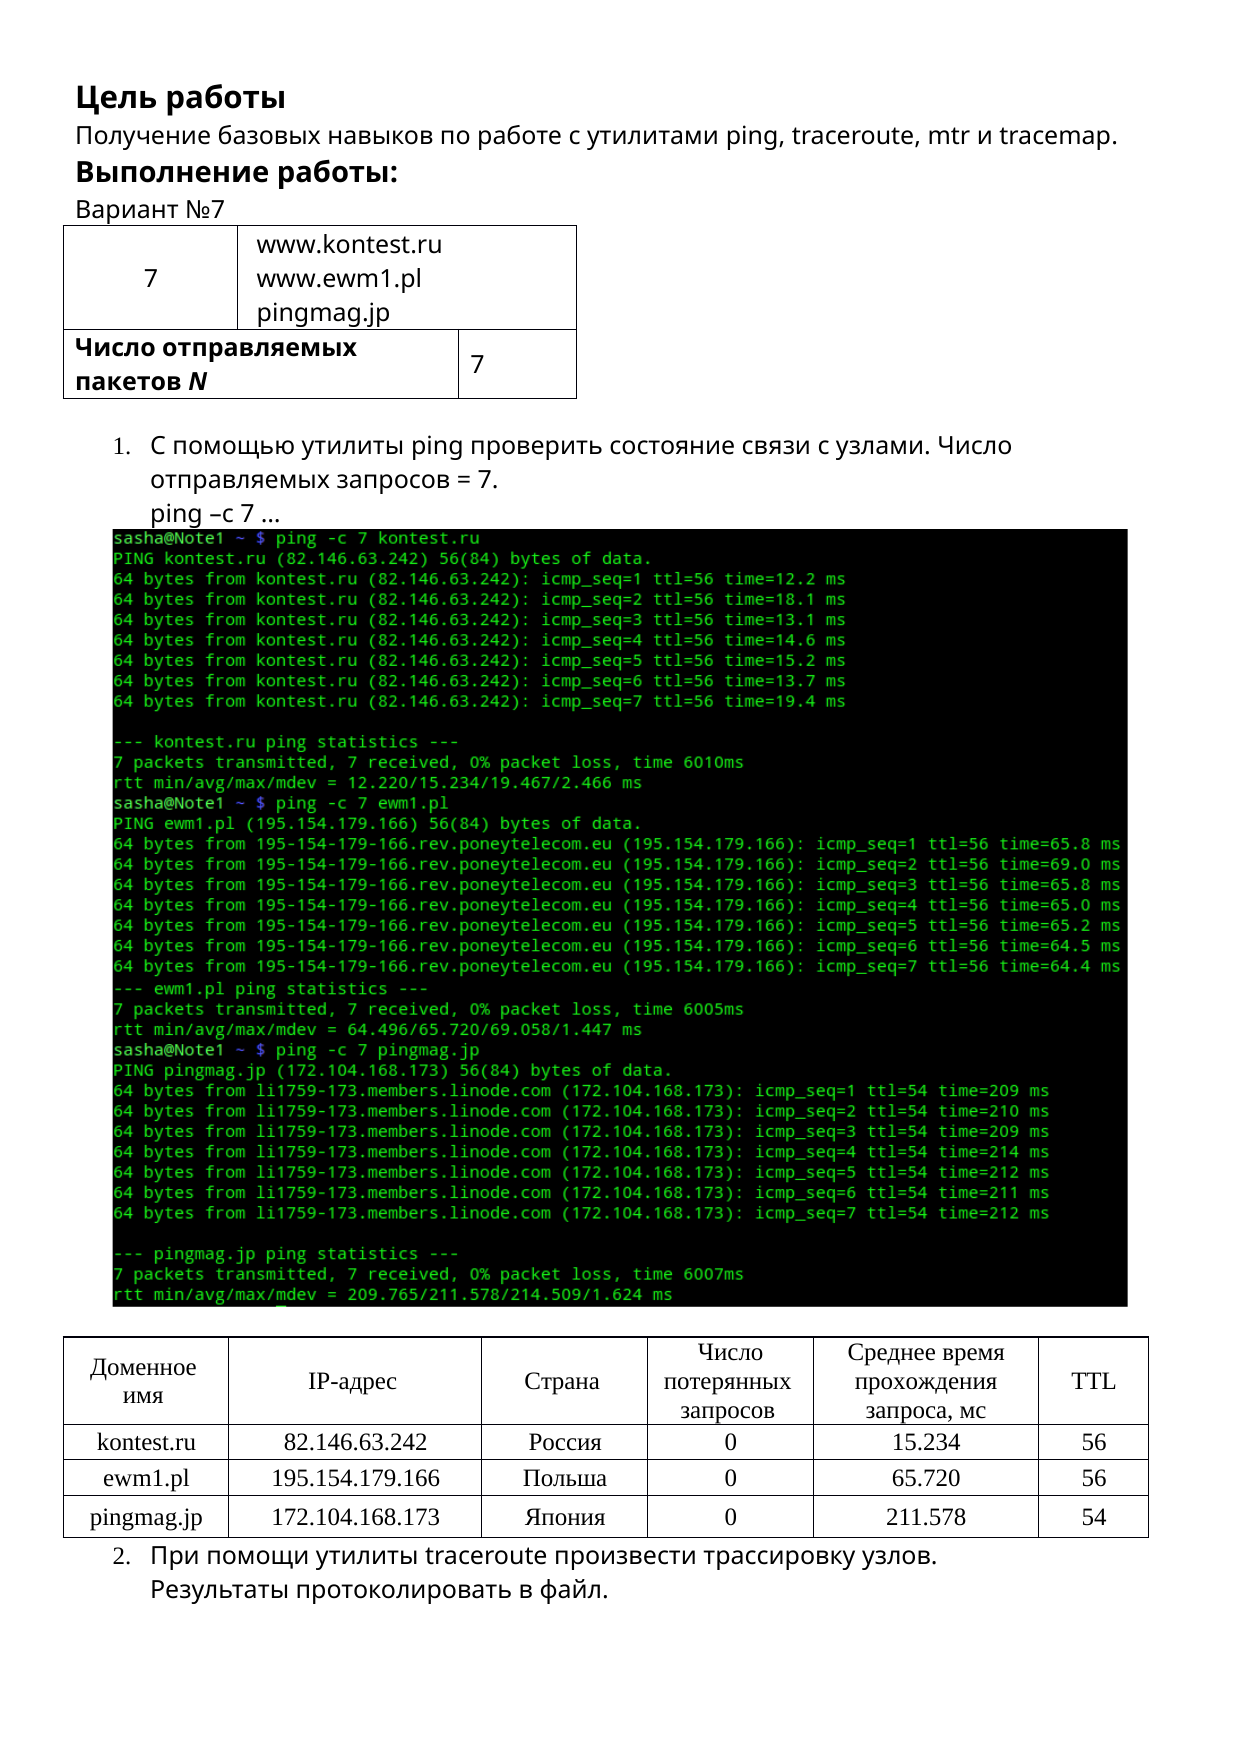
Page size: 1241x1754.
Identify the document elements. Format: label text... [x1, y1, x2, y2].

table_header www.kontest.ru www.ewm1.pl pingmag.jp [238, 226, 576, 329]
table_cell ewm1.pl [64, 1460, 228, 1494]
table_header TTL [1039, 1338, 1148, 1424]
table_cell Польша [482, 1460, 647, 1494]
table_cell 211.578 [814, 1496, 1038, 1537]
table_header Доменное имя [64, 1338, 228, 1424]
table_header Число потерянных запросов [648, 1338, 813, 1424]
table_cell Япония [482, 1496, 647, 1537]
table_cell 172.104.168.173 [229, 1496, 481, 1537]
table_header IP-адрес [229, 1338, 481, 1424]
picture [112, 529, 1128, 1308]
table_cell Число отправляемых пакетов N [64, 330, 458, 398]
table_header 7 [64, 226, 237, 329]
table_cell 0 [648, 1460, 813, 1494]
table_cell 0 [648, 1496, 813, 1537]
table_header Среднее время прохождения запроса, мс [814, 1338, 1038, 1424]
table_cell 65.720 [814, 1460, 1038, 1494]
table_cell 195.154.179.166 [229, 1460, 481, 1494]
text Вариант №7 [75, 191, 1165, 225]
table_header Страна [482, 1338, 647, 1424]
list С помощью утилиты ping проверить состояние связи с узлами. Число отправляемых запросов = 7. [112, 428, 1165, 496]
table_cell 0 [648, 1425, 813, 1458]
table_cell 56 [1039, 1460, 1148, 1494]
text Выполнение работы: [75, 152, 1165, 191]
table_cell 56 [1039, 1425, 1148, 1458]
table_cell 15.234 [814, 1425, 1038, 1458]
table_cell Россия [482, 1425, 647, 1458]
table_cell kontest.ru [64, 1425, 228, 1458]
table_cell pingmag.jp [64, 1496, 228, 1537]
list ping –c 7 … [150, 496, 1165, 530]
list При помощи утилиты traceroute произвести трассировку узлов. Результаты протоколировать в файл. [112, 1538, 1165, 1606]
table_cell 7 [459, 330, 576, 398]
text Цель работы Получение базовых навыков по работе с утилитами ping, traceroute, mtr и tracemap. [75, 75, 1165, 152]
table_cell 54 [1039, 1496, 1148, 1537]
table_cell 82.146.63.242 [229, 1425, 481, 1458]
